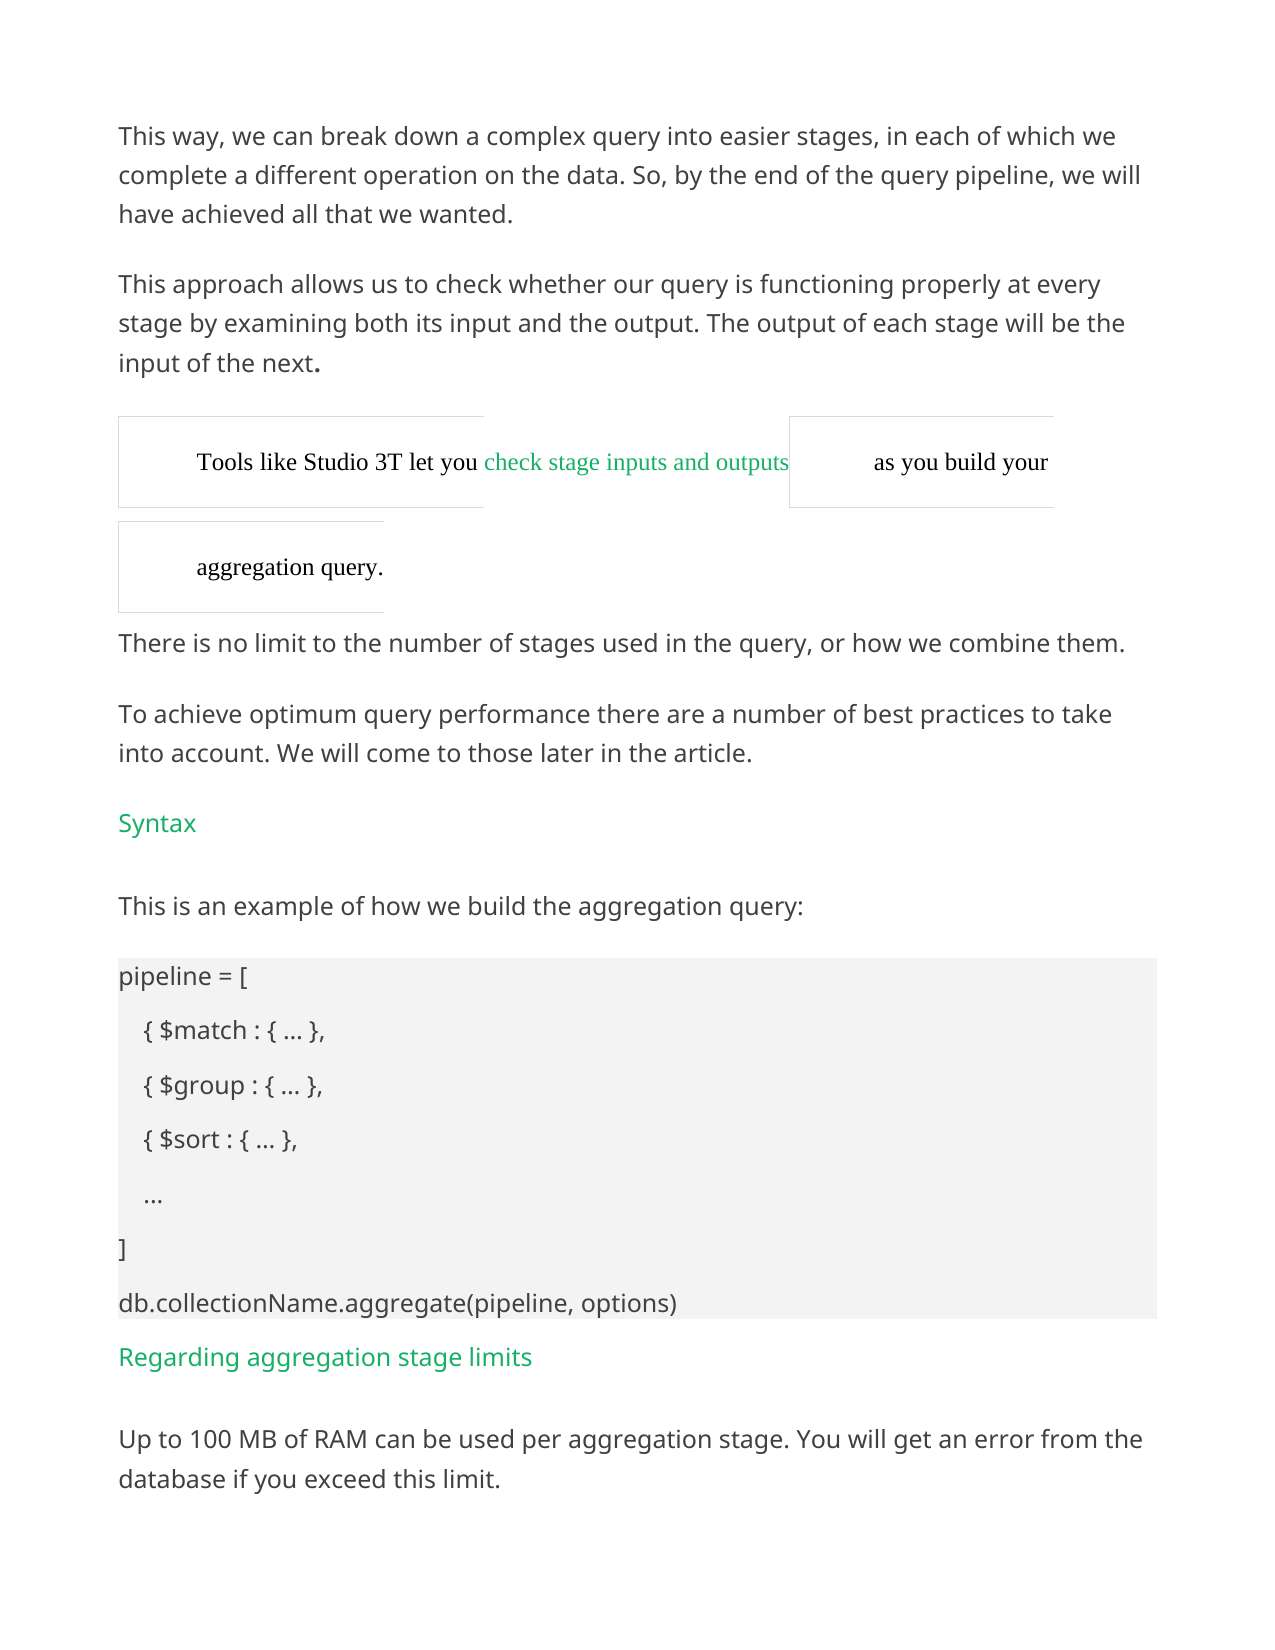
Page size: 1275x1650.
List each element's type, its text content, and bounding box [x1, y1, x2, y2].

text This is an example of how we build the aggregation query: [118, 888, 1157, 922]
text Up to 100 MB of RAM can be used per aggregation stage. You will get an error from the database if you exceed this limit. [118, 1422, 1157, 1495]
text { $sort : { … }, [118, 1122, 1157, 1156]
text To achieve optimum query performance there are a number of best practices to take into account. We will come to those later in the article. [118, 696, 1157, 769]
text { $match : { … }, [118, 1013, 1157, 1047]
text This way, we can break down a complex query into easier stages, in each of which we complete a different operation on the data. So, by the end of the query pipeline, we will have achieved all that we wanted. [118, 118, 1157, 231]
text pipeline = [ [118, 958, 1157, 993]
text There is no limit to the number of stages used in the query, or how we combine them. [118, 626, 1157, 660]
subtitle Syntax [118, 806, 1157, 840]
text ] [118, 1231, 1157, 1265]
text { $group : { … }, [118, 1067, 1157, 1102]
text db.collectionName.aggregate(pipeline, options) [118, 1285, 1157, 1319]
text This approach allows us to check whether our query is functioning properly at every stage by examining both its input and the output. The output of each stage will be the input of the next. [118, 267, 1157, 379]
subtitle Regarding aggregation stage limits [118, 1340, 1157, 1374]
text Tools like Studio 3T let you check stage inputs and outputs as you build your aggregation query. [118, 416, 1157, 612]
text ... [118, 1176, 1157, 1211]
